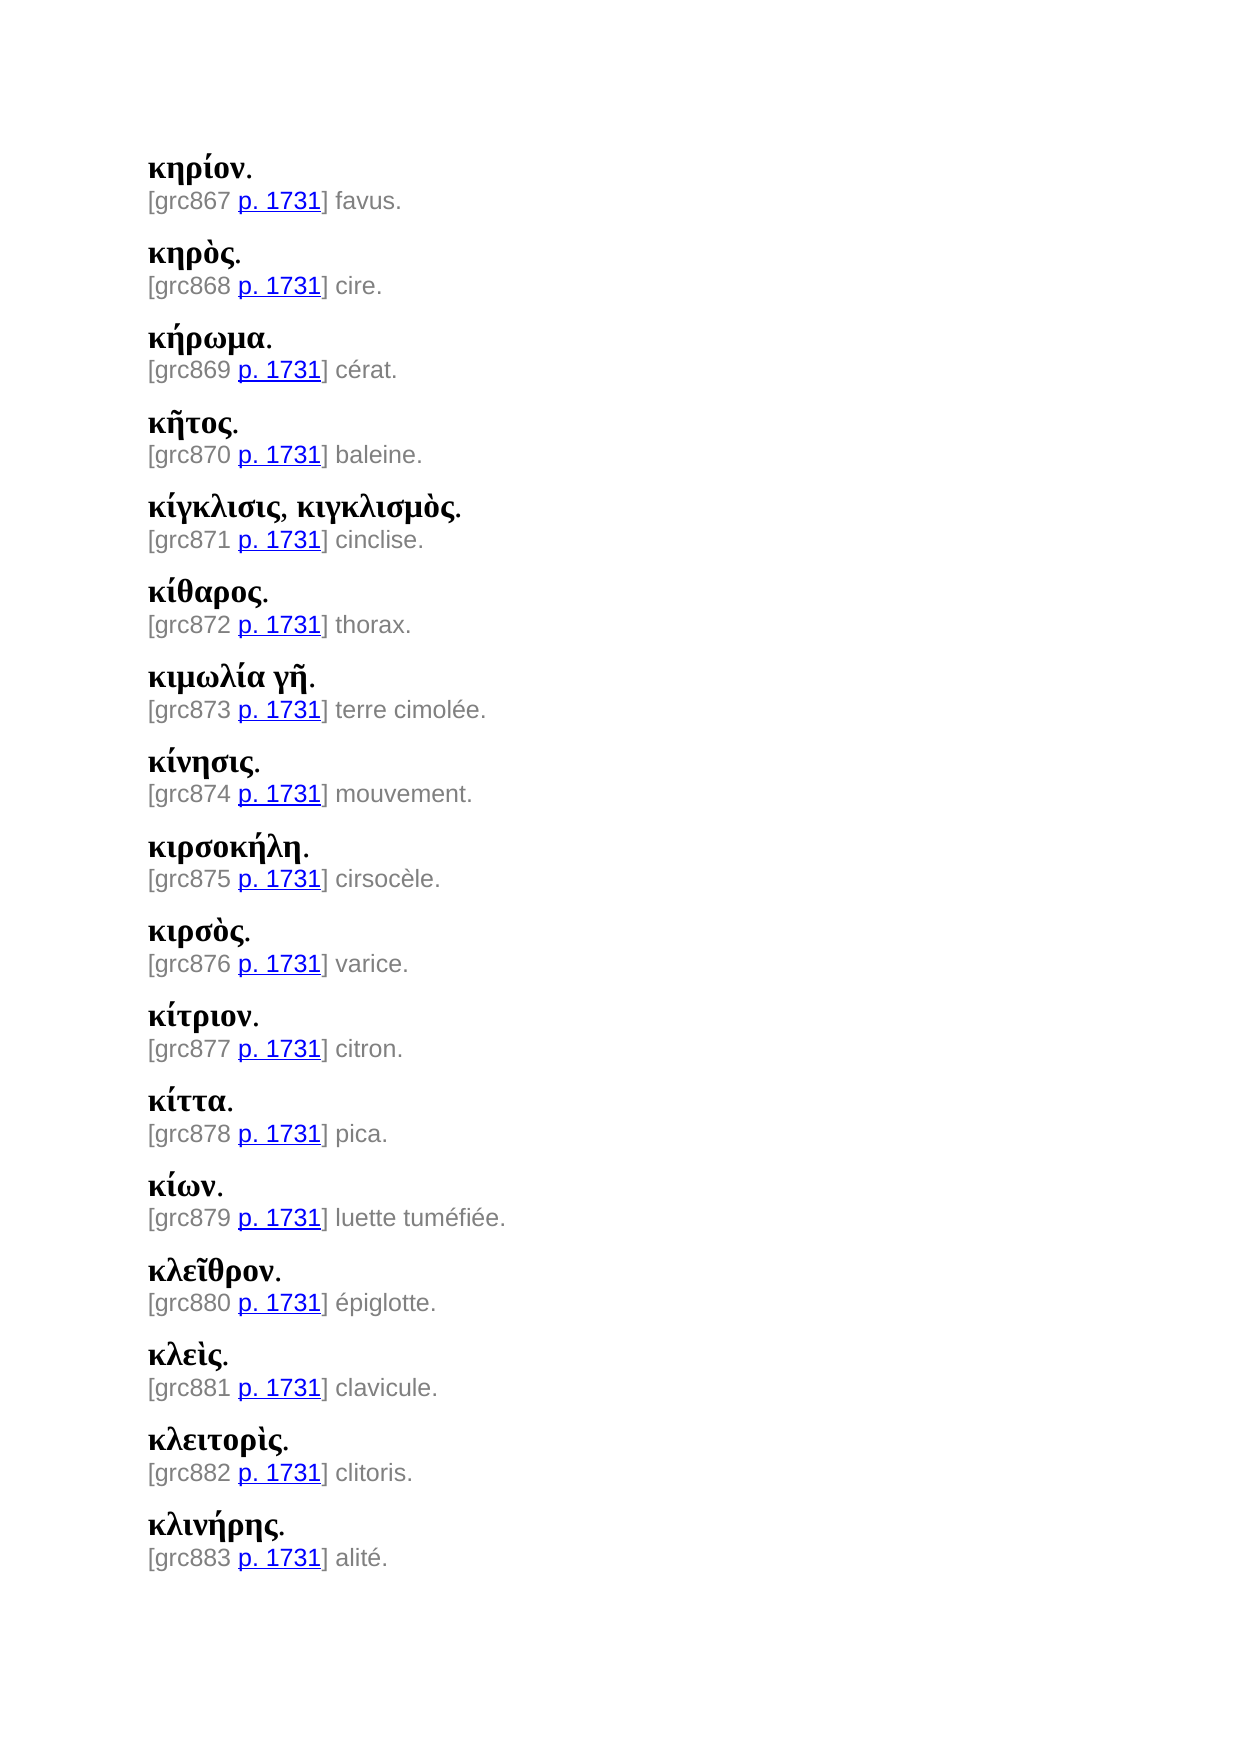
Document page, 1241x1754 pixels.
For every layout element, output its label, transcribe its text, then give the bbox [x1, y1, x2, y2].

text κηρὸς. [148, 232, 1093, 271]
text κλεὶς. [148, 1335, 1093, 1373]
text κίθαρος. [148, 572, 1093, 610]
text κλινήρης. [148, 1504, 1093, 1543]
text [grc877 p. 1731] citron. [148, 1034, 1093, 1063]
text [grc867 p. 1731] favus. [148, 186, 1093, 215]
text κηρίον. [148, 148, 1093, 186]
text [grc878 p. 1731] pica. [148, 1119, 1093, 1147]
text κίττα. [148, 1080, 1093, 1119]
text [grc880 p. 1731] épiglotte. [148, 1288, 1093, 1317]
text [grc870 p. 1731] baleine. [148, 440, 1093, 469]
text [grc873 p. 1731] terre cimolée. [148, 695, 1093, 723]
text [grc869 p. 1731] cérat. [148, 356, 1093, 384]
text [grc874 p. 1731] mouvement. [148, 779, 1093, 808]
text κίων. [148, 1165, 1093, 1203]
text [grc882 p. 1731] clitoris. [148, 1458, 1093, 1487]
text [grc876 p. 1731] varice. [148, 949, 1093, 978]
text [grc883 p. 1731] alité. [148, 1543, 1093, 1571]
text [grc871 p. 1731] cinclise. [148, 525, 1093, 554]
text [grc875 p. 1731] cirsocèle. [148, 864, 1093, 893]
text κιρσὸς. [148, 911, 1093, 949]
text [grc881 p. 1731] clavicule. [148, 1373, 1093, 1402]
text κίγκλισις, κιγκλισμὸς. [148, 487, 1093, 525]
text [grc872 p. 1731] thorax. [148, 610, 1093, 639]
text κίτριον. [148, 996, 1093, 1034]
text κιρσοκήλη. [148, 826, 1093, 864]
text κήρωμα. [148, 317, 1093, 356]
text [grc879 p. 1731] luette tuméfiée. [148, 1203, 1093, 1232]
text κλεῖθρον. [148, 1250, 1093, 1288]
text κίνησις. [148, 741, 1093, 779]
text [grc868 p. 1731] cire. [148, 271, 1093, 299]
text κῆτος. [148, 402, 1093, 440]
text κιμωλία γῆ. [148, 656, 1093, 695]
text κλειτορὶς. [148, 1419, 1093, 1458]
